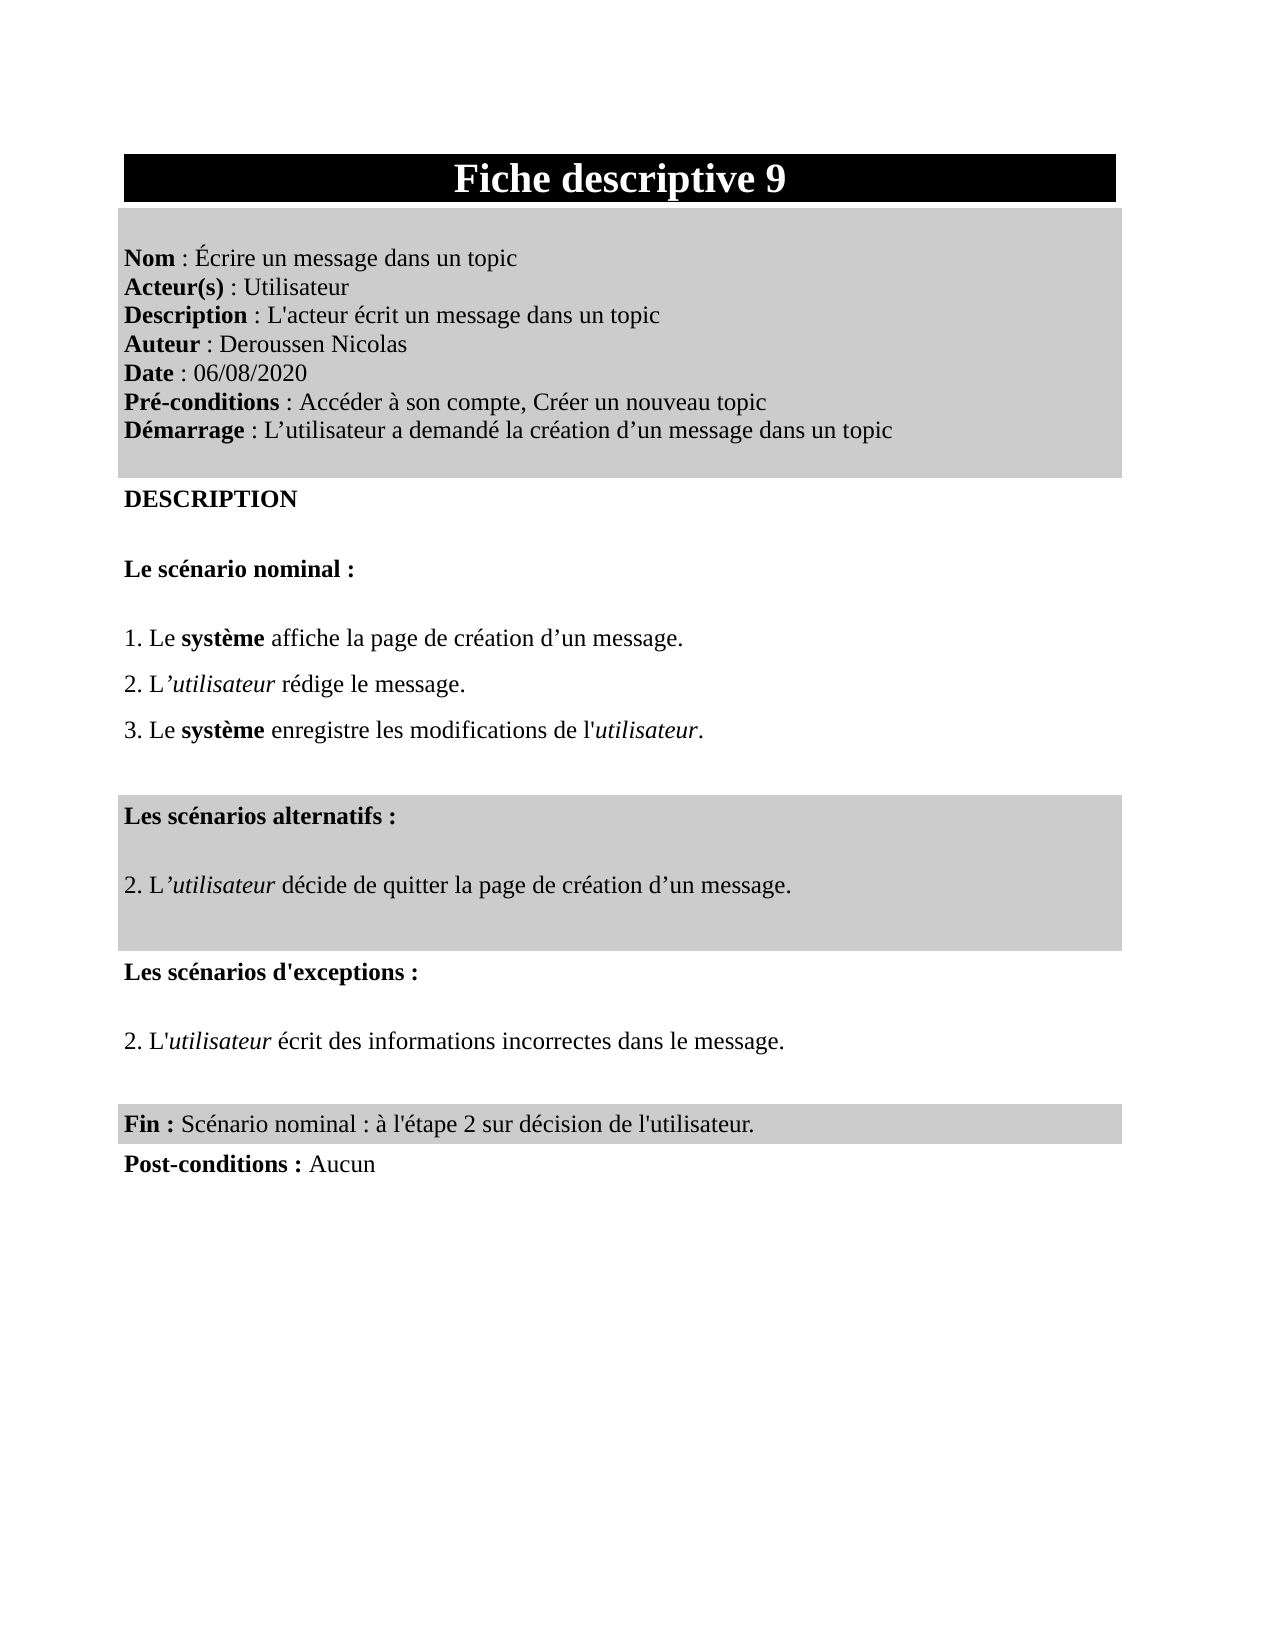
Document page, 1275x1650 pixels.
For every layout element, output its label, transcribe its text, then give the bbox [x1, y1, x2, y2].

table_cell Nom : Écrire un message dans un topic Acteur(s) : Utilisateur Description : L'acteur écrit un message dans un topic Auteur : Deroussen Nicolas Date : 06/08/2020 Pré-conditions : Accéder à son compte, Créer un nouveau topic Démarrage : L’utilisateur a demandé la création d’un message dans un topic [118, 208, 1122, 478]
table_cell DESCRIPTION Le scénario nominal : 1. Le système affiche la page de création d’un message. 2. L’utilisateur rédige le message. 3. Le système enregistre les modifications de l'utilisateur. [118, 479, 1122, 795]
table_cell Fin : Scénario nominal : à l'étape 2 sur décision de l'utilisateur. [118, 1104, 1122, 1144]
table_cell Les scénarios d'exceptions : 2. L'utilisateur écrit des informations incorrectes dans le message. [118, 951, 1122, 1103]
table_header Fiche descriptive 9 [119, 148, 1122, 207]
table_cell Post-conditions : Aucun [118, 1144, 1122, 1184]
table_cell Les scénarios alternatifs : 2. L’utilisateur décide de quitter la page de création d’un message. [118, 795, 1122, 951]
